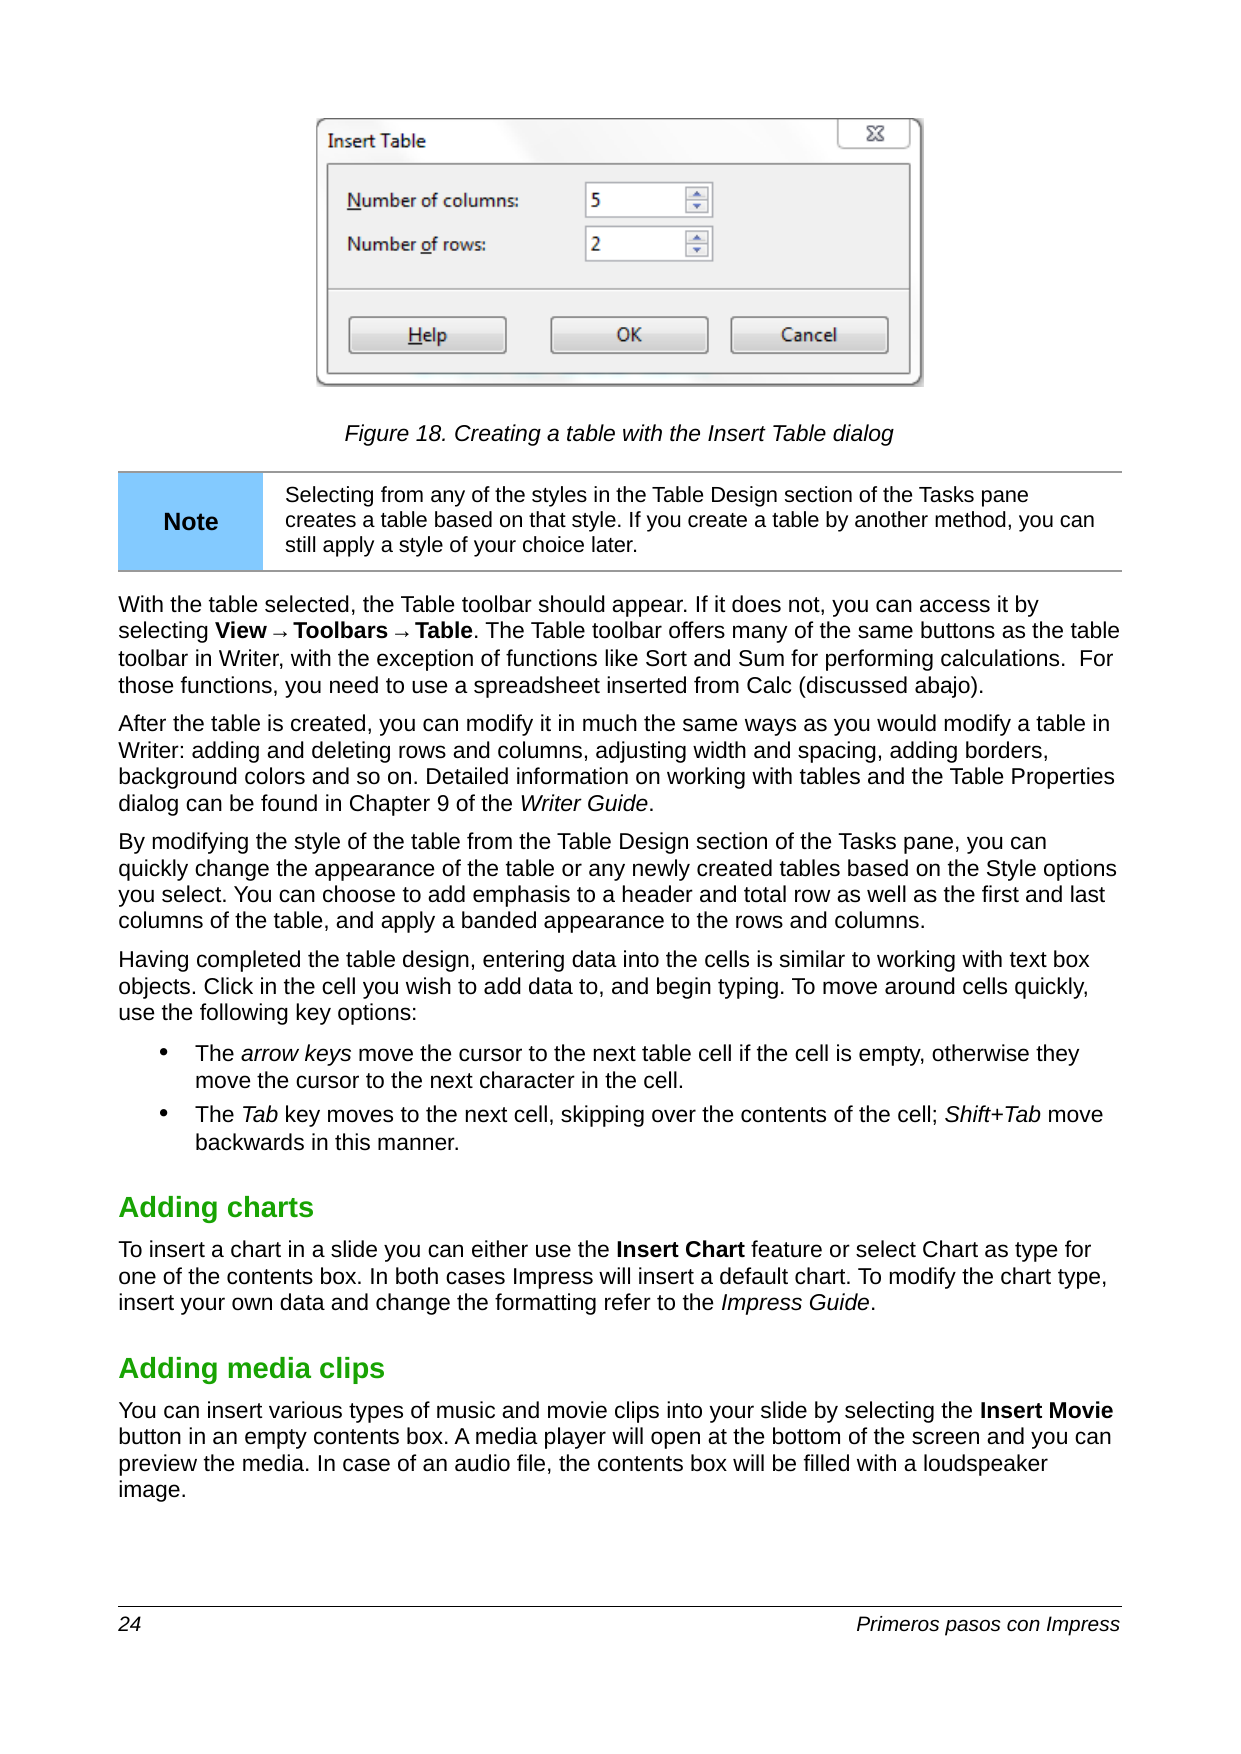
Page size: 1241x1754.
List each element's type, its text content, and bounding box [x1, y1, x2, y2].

text To insert a chart in a slide you can either use the Insert Chart feature or select Chart as type for one of the contents box. In both cases Impress will insert a default chart. To modify the chart type, insert your own data and change the formatting refer to the Impress Guide. [118, 1236, 1122, 1316]
picture [316, 118, 924, 387]
text After the table is created, you can modify it in much the same ways as you would modify a table in Writer: adding and deleting rows and columns, adjusting width and spacing, adding borders, background colors and so on. Detailed information on working with tables and the Table Properties dialog can be found in Chapter 9 of the Writer Guide. [118, 710, 1122, 816]
text Having completed the table design, entering data into the cells is similar to working with text box objects. Click in the cell you wish to add data to, and begin typing. To move around cells quickly, use the following key options: [118, 946, 1122, 1025]
text With the table selected, the Table toolbar should appear. If it does not, you can access it by selecting View → Toolbars → Table. The Table toolbar offers many of the same buttons as the table toolbar in Writer, with the exception of functions like Sort and Sum for performing calculations. For those functions, you need to use a spreadsheet inserted from Calc (discussed abajo). [118, 591, 1122, 698]
list The arrow keys move the cursor to the next table cell if the cell is empty, otherwise they move the cursor to the next character in the cell. [156, 1038, 1122, 1093]
text You can insert various types of music and movie clips into your slide by selecting the Insert Movie button in an empty contents box. A media player will open at the bottom of the screen and you can preview the media. In case of an audio file, the contents box will be filled with a loudspeaker image. [118, 1397, 1122, 1502]
text Figure 18. Creating a table with the Insert Table dialog [298, 420, 942, 446]
table_header Selecting from any of the styles in the Table Design section of the Tasks pane creates a table based on that style. If you create a table by another method, you can still apply a style of your choice later. [264, 473, 1122, 570]
subtitle Adding charts [118, 1191, 1122, 1224]
list The Tab key moves to the next cell, skipping over the contents of the cell; Shift+Tab move backwards in this manner. [156, 1099, 1122, 1155]
text By modifying the style of the table from the Table Design section of the Tasks pane, you can quickly change the appearance of the table or any newly created tables based on the Style options you select. You can choose to add emphasis to a header and total row as well as the first and last columns of the table, and apply a banded appearance to the rows and columns. [118, 828, 1122, 934]
subtitle Adding media clips [118, 1351, 1122, 1384]
table_header Note [118, 473, 263, 570]
